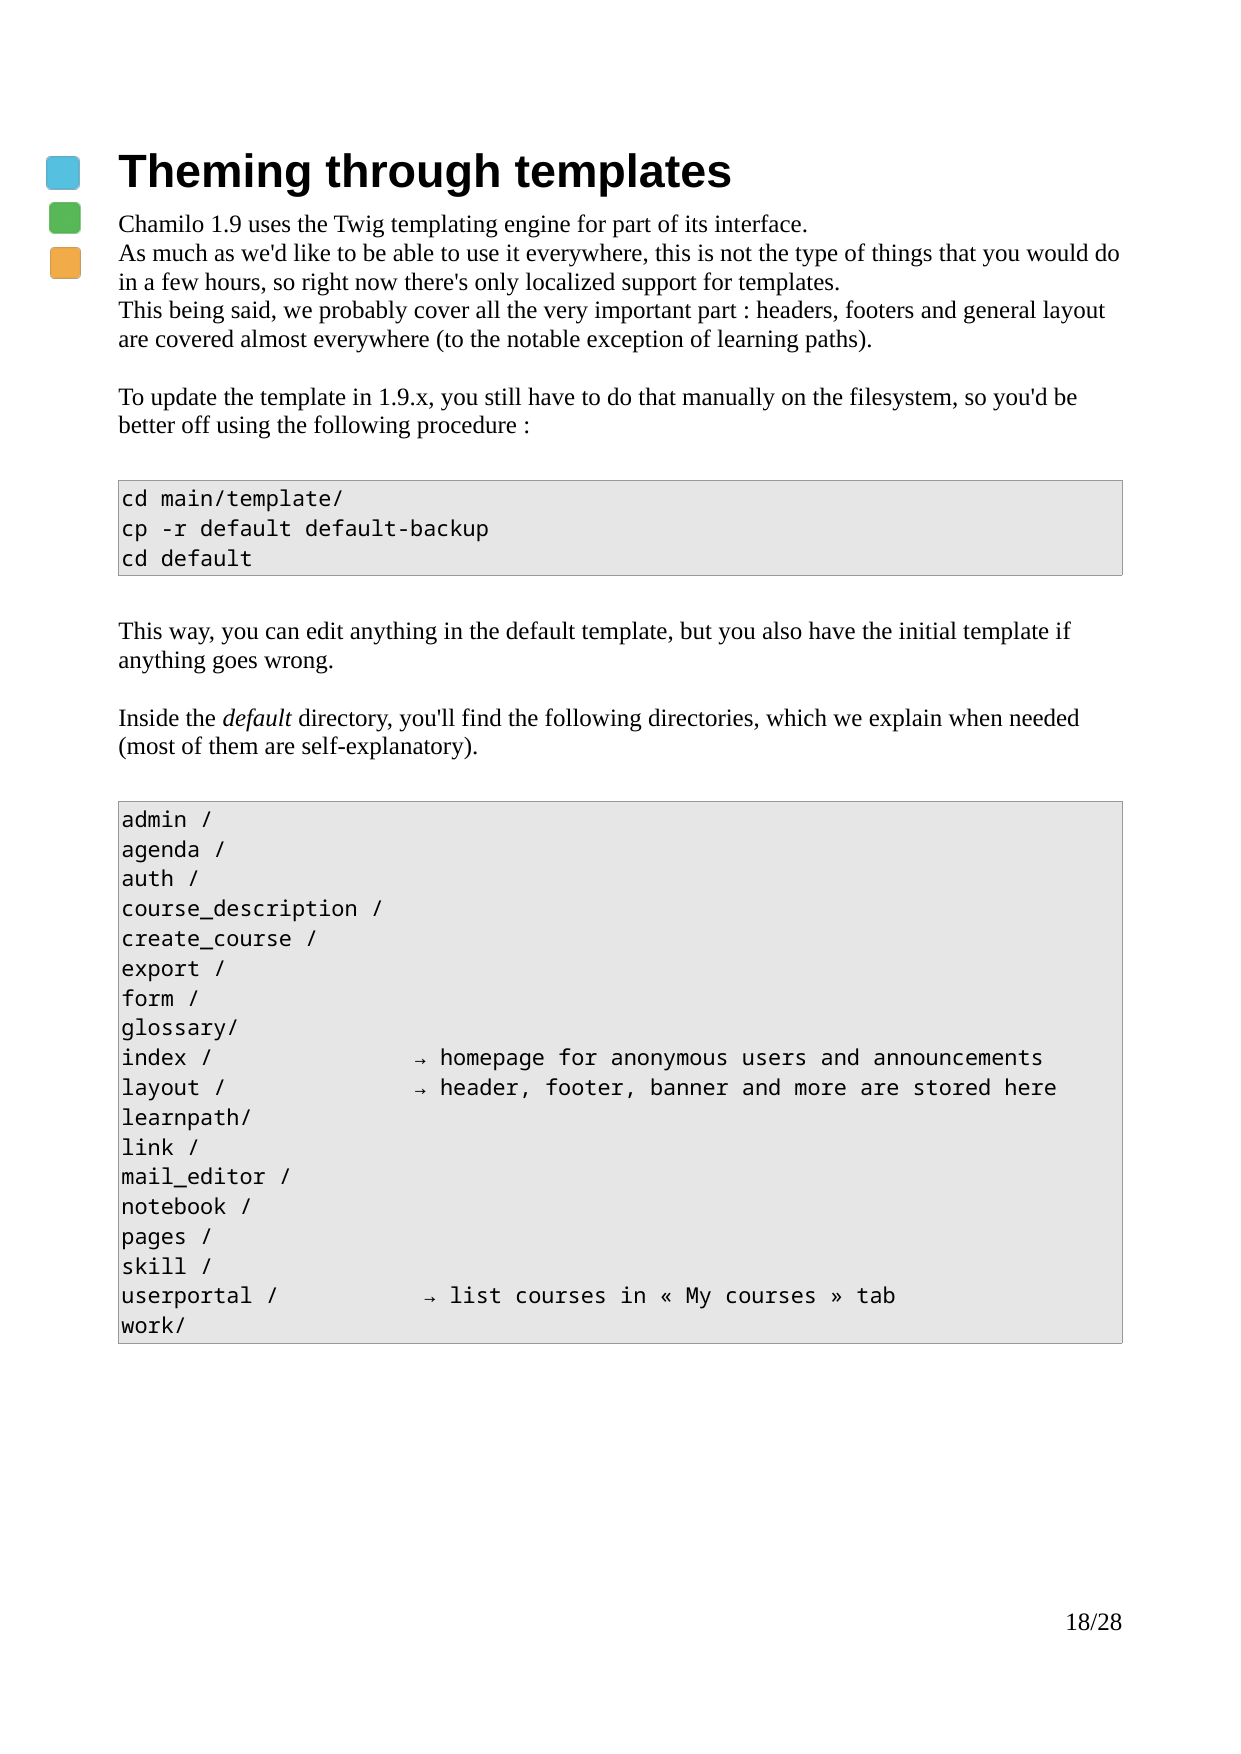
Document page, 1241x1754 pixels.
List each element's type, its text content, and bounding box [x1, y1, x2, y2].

text This way, you can edit anything in the default template, but you also have the initial template if anything goes wrong. [118, 616, 1122, 674]
text Chamilo 1.9 uses the Twig templating engine for part of its interface. [118, 209, 1122, 238]
text admin / agenda / auth / course_description / create_course / export / form / glossary/ index / → homepage for anonymous users and announcements layout / → header, footer, banner and more are stored here learnpath/ link / mail_editor / notebook / pages / skill / userportal / → list courses in « My courses » tab work/ [119, 802, 1122, 1343]
subtitle Theming through templates [118, 143, 1122, 197]
text Inside the default directory, you'll find the following directories, which we explain when needed (most of them are self-explanatory). [118, 703, 1122, 760]
text To update the template in 1.9.x, you still have to do that manually on the filesystem, so you'd be better off using the following procedure : [118, 382, 1122, 439]
text This being said, we probably cover all the very important part : headers, footers and general layout are covered almost everywhere (to the notable exception of learning paths). [118, 296, 1122, 353]
text As much as we'd like to be able to use it everywhere, this is not the type of things that you would do in a few hours, so right now there's only localized support for templates. [118, 238, 1122, 296]
picture [45, 156, 81, 191]
text cd main/template/ cp -r default default-backup cd default [119, 481, 1122, 575]
picture [48, 201, 82, 235]
picture [49, 247, 82, 280]
